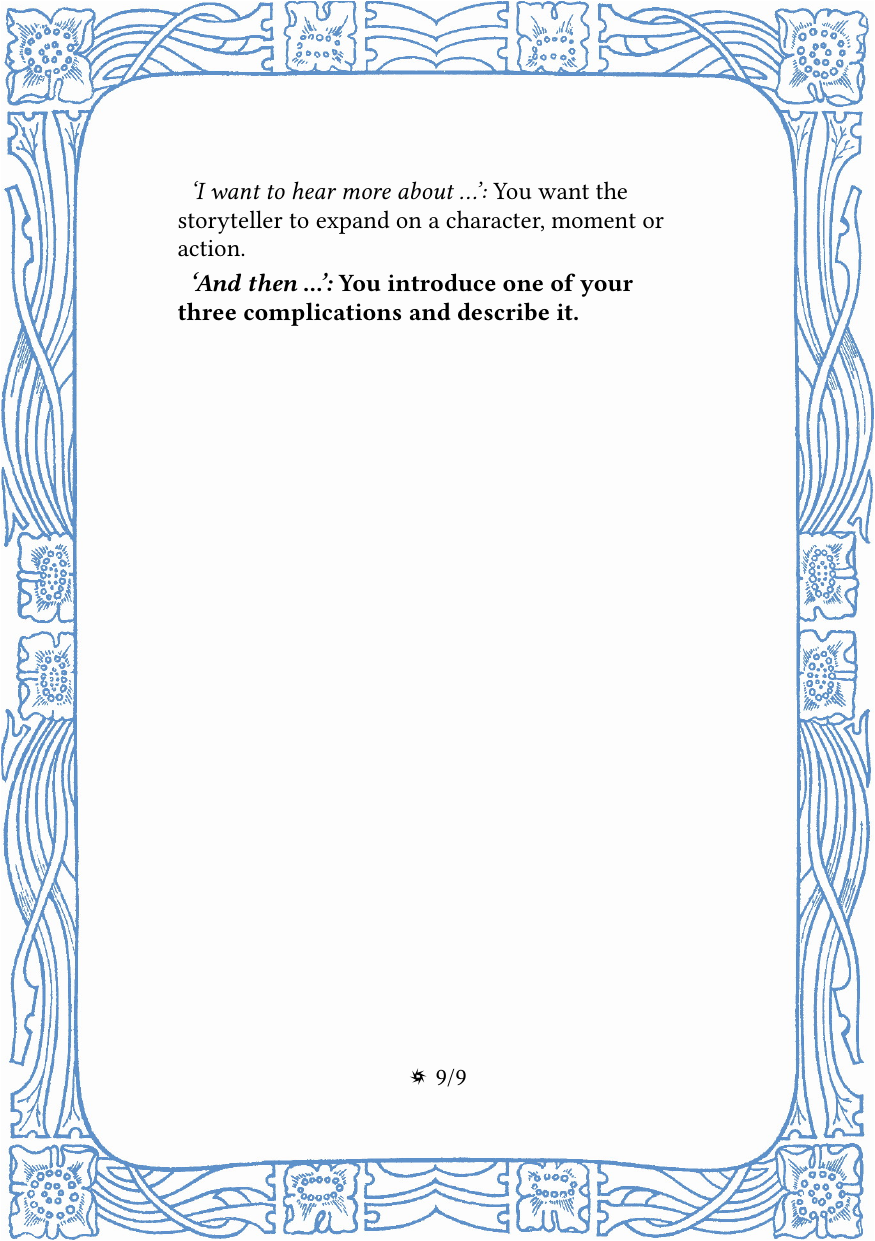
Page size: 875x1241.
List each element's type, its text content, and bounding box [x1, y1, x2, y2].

text ‘I want to hear more about …’: You want the storyteller to expand on a character, moment or action. [177, 177, 697, 263]
picture [1, 1, 874, 1240]
text ‘And then …’: You introduce one of your three complications and describe it. [177, 269, 697, 326]
